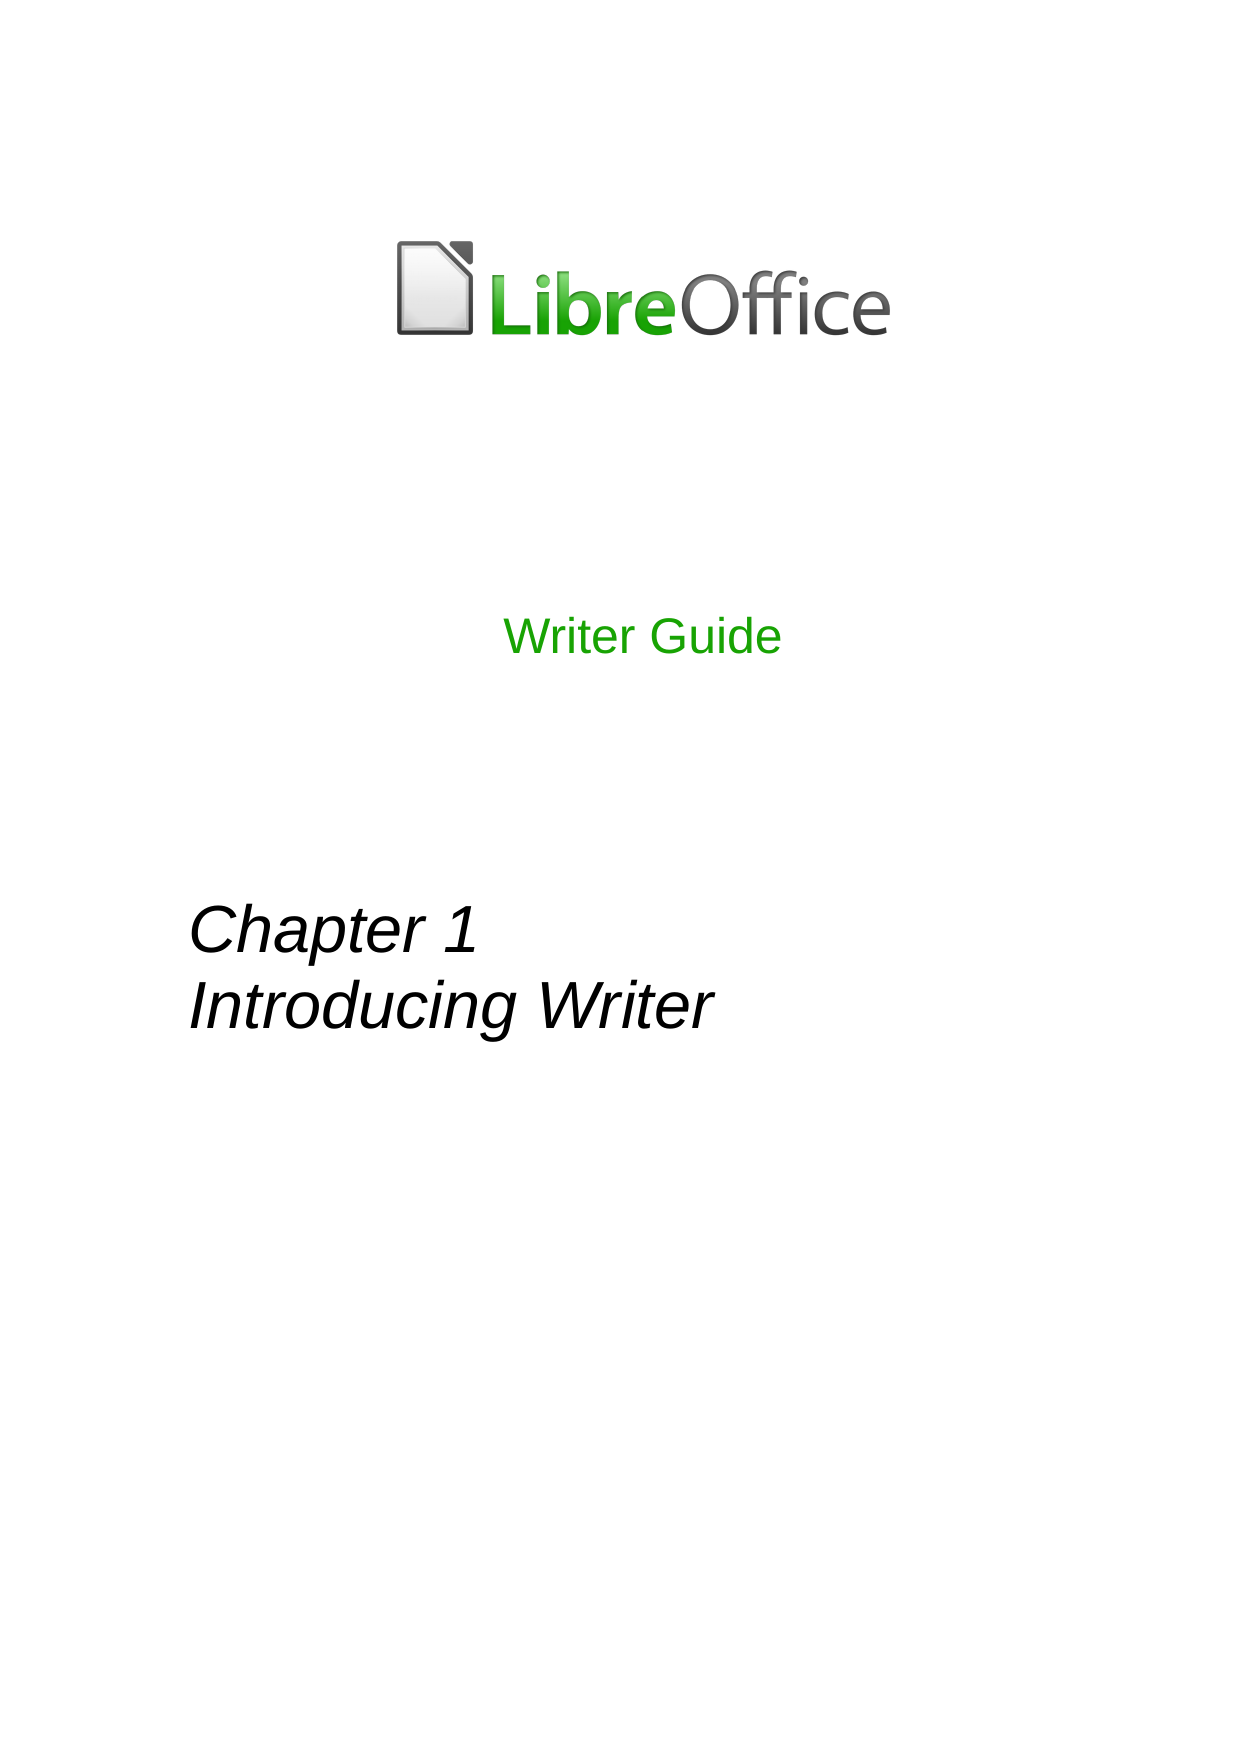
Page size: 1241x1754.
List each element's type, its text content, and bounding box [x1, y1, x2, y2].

title Chapter 1 Introducing Writer [188, 889, 1098, 1043]
text Writer Guide [188, 607, 1098, 664]
picture [392, 236, 893, 342]
